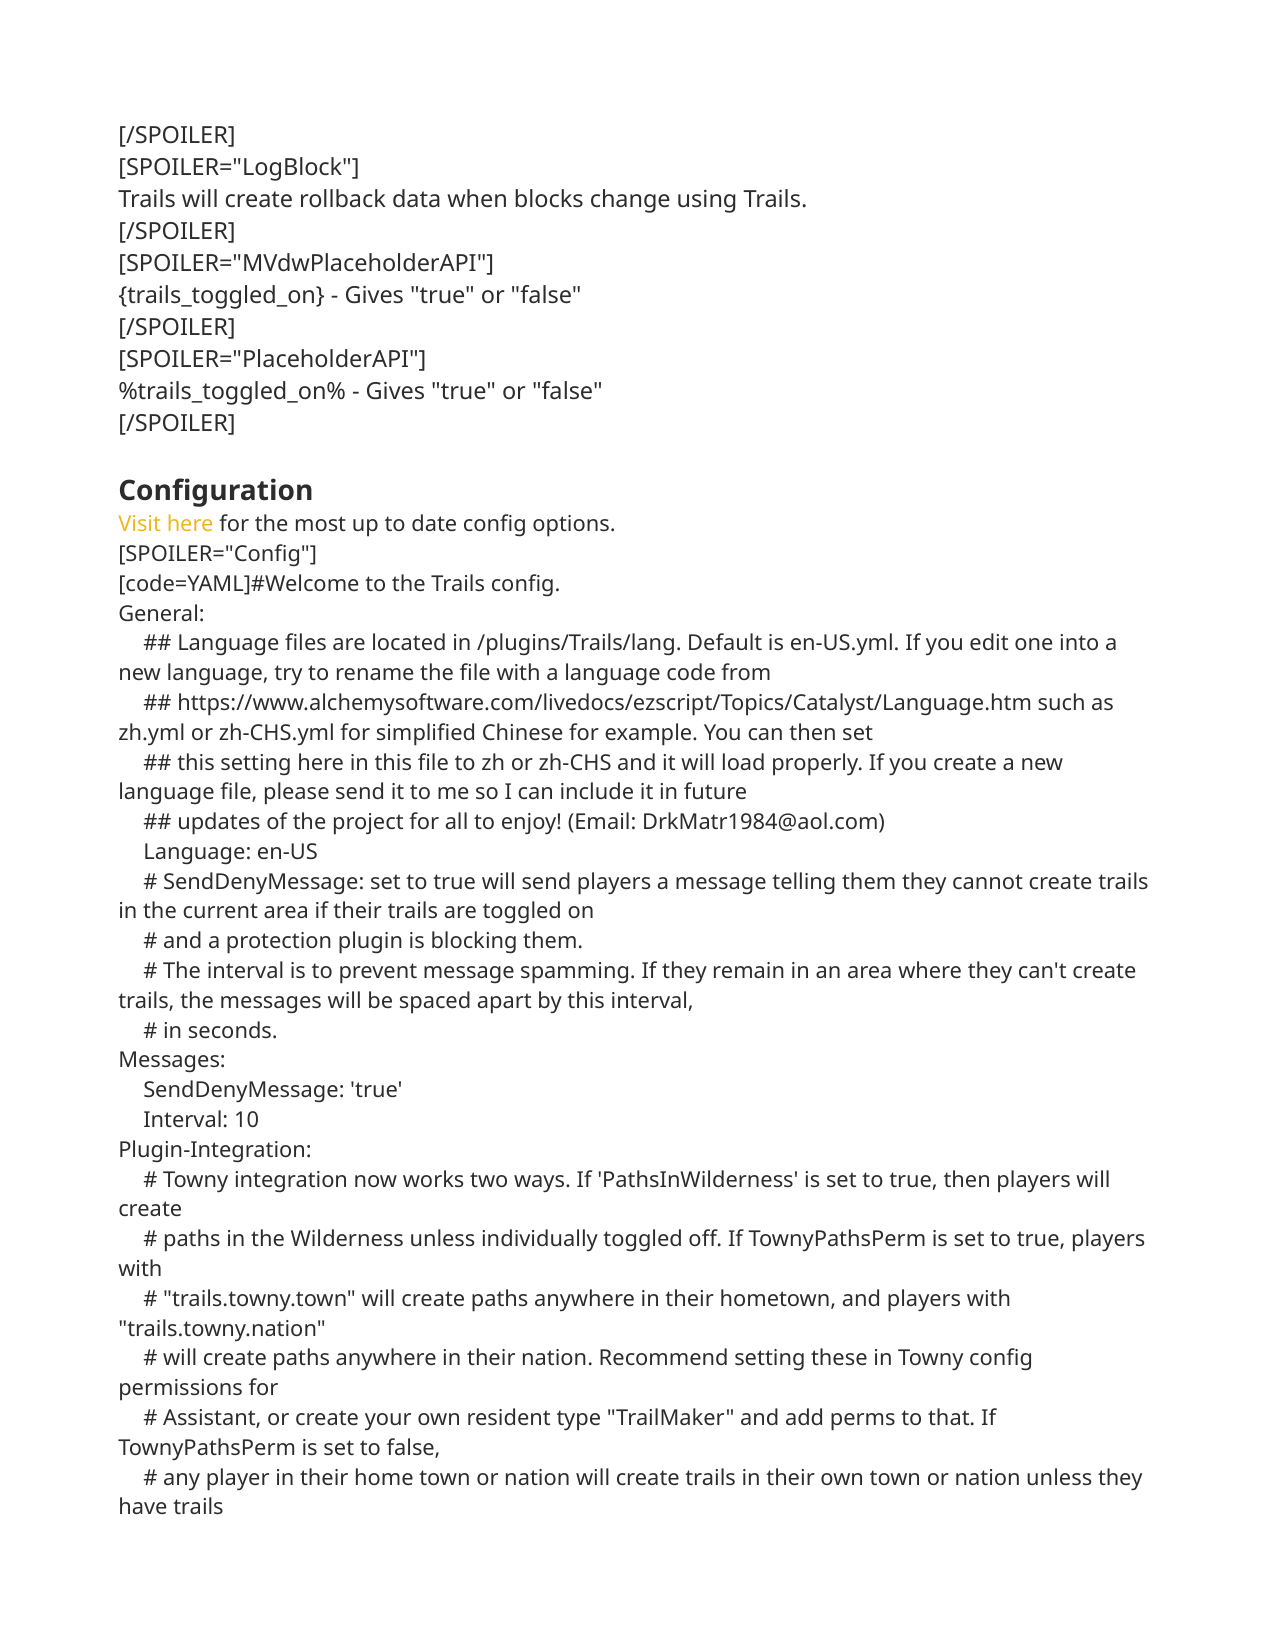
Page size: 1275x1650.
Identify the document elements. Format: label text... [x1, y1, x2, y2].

text [/SPOILER] [118, 406, 1157, 438]
text %trails_toggled_on% - Gives "true" or "false" [118, 374, 1157, 406]
text ## updates of the project for all to enjoy! (Email: DrkMatr1984@aol.com) [118, 806, 1157, 836]
text Messages: [118, 1044, 1157, 1074]
text [SPOILER="MVdwPlaceholderAPI"] [118, 246, 1157, 278]
text General: [118, 598, 1157, 627]
text ## Language files are located in /plugins/Trails/lang. Default is en-US.yml. If you edit one into a new language, try to rename the file with a language code from [118, 627, 1157, 687]
text Language: en-US [118, 836, 1157, 866]
text Visit here for the most up to date config options. [118, 508, 1157, 538]
text # Assistant, or create your own resident type "TrailMaker" and add perms to that. If TownyPathsPerm is set to false, [118, 1402, 1157, 1462]
text [SPOILER="PlaceholderAPI"] [118, 342, 1157, 374]
text Configuration [118, 470, 1157, 508]
text {trails_toggled_on} - Gives "true" or "false" [118, 278, 1157, 310]
text SendDenyMessage: 'true' [118, 1074, 1157, 1104]
text # in seconds. [118, 1015, 1157, 1044]
text ## this setting here in this file to zh or zh-CHS and it will load properly. If you create a new language file, please send it to me so I can include it in future [118, 747, 1157, 806]
text Trails will create rollback data when blocks change using Trails. [118, 182, 1157, 214]
text # any player in their home town or nation will create trails in their own town or nation unless they have trails [118, 1462, 1157, 1521]
text # "trails.towny.town" will create paths anywhere in their hometown, and players with "trails.towny.nation" [118, 1283, 1157, 1342]
text # The interval is to prevent message spamming. If they remain in an area where they can't create trails, the messages will be spaced apart by this interval, [118, 955, 1157, 1015]
text # paths in the Wilderness unless individually toggled off. If TownyPathsPerm is set to true, players with [118, 1223, 1157, 1283]
text ## https://www.alchemysoftware.com/livedocs/ezscript/Topics/Catalyst/Language.htm such as zh.yml or zh-CHS.yml for simplified Chinese for example. You can then set [118, 687, 1157, 747]
text # will create paths anywhere in their nation. Recommend setting these in Towny config permissions for [118, 1342, 1157, 1402]
text Plugin-Integration: [118, 1134, 1157, 1164]
text # SendDenyMessage: set to true will send players a message telling them they cannot create trails in the current area if their trails are toggled on [118, 866, 1157, 925]
text # and a protection plugin is blocking them. [118, 925, 1157, 955]
text [SPOILER="Config"] [118, 538, 1157, 568]
text # Towny integration now works two ways. If 'PathsInWilderness' is set to true, then players will create [118, 1164, 1157, 1223]
text [/SPOILER] [118, 214, 1157, 246]
text [SPOILER="LogBlock"] [118, 150, 1157, 182]
text [/SPOILER] [118, 118, 1157, 150]
text [code=YAML]#Welcome to the Trails config. [118, 568, 1157, 598]
text [/SPOILER] [118, 310, 1157, 342]
text Interval: 10 [118, 1104, 1157, 1134]
